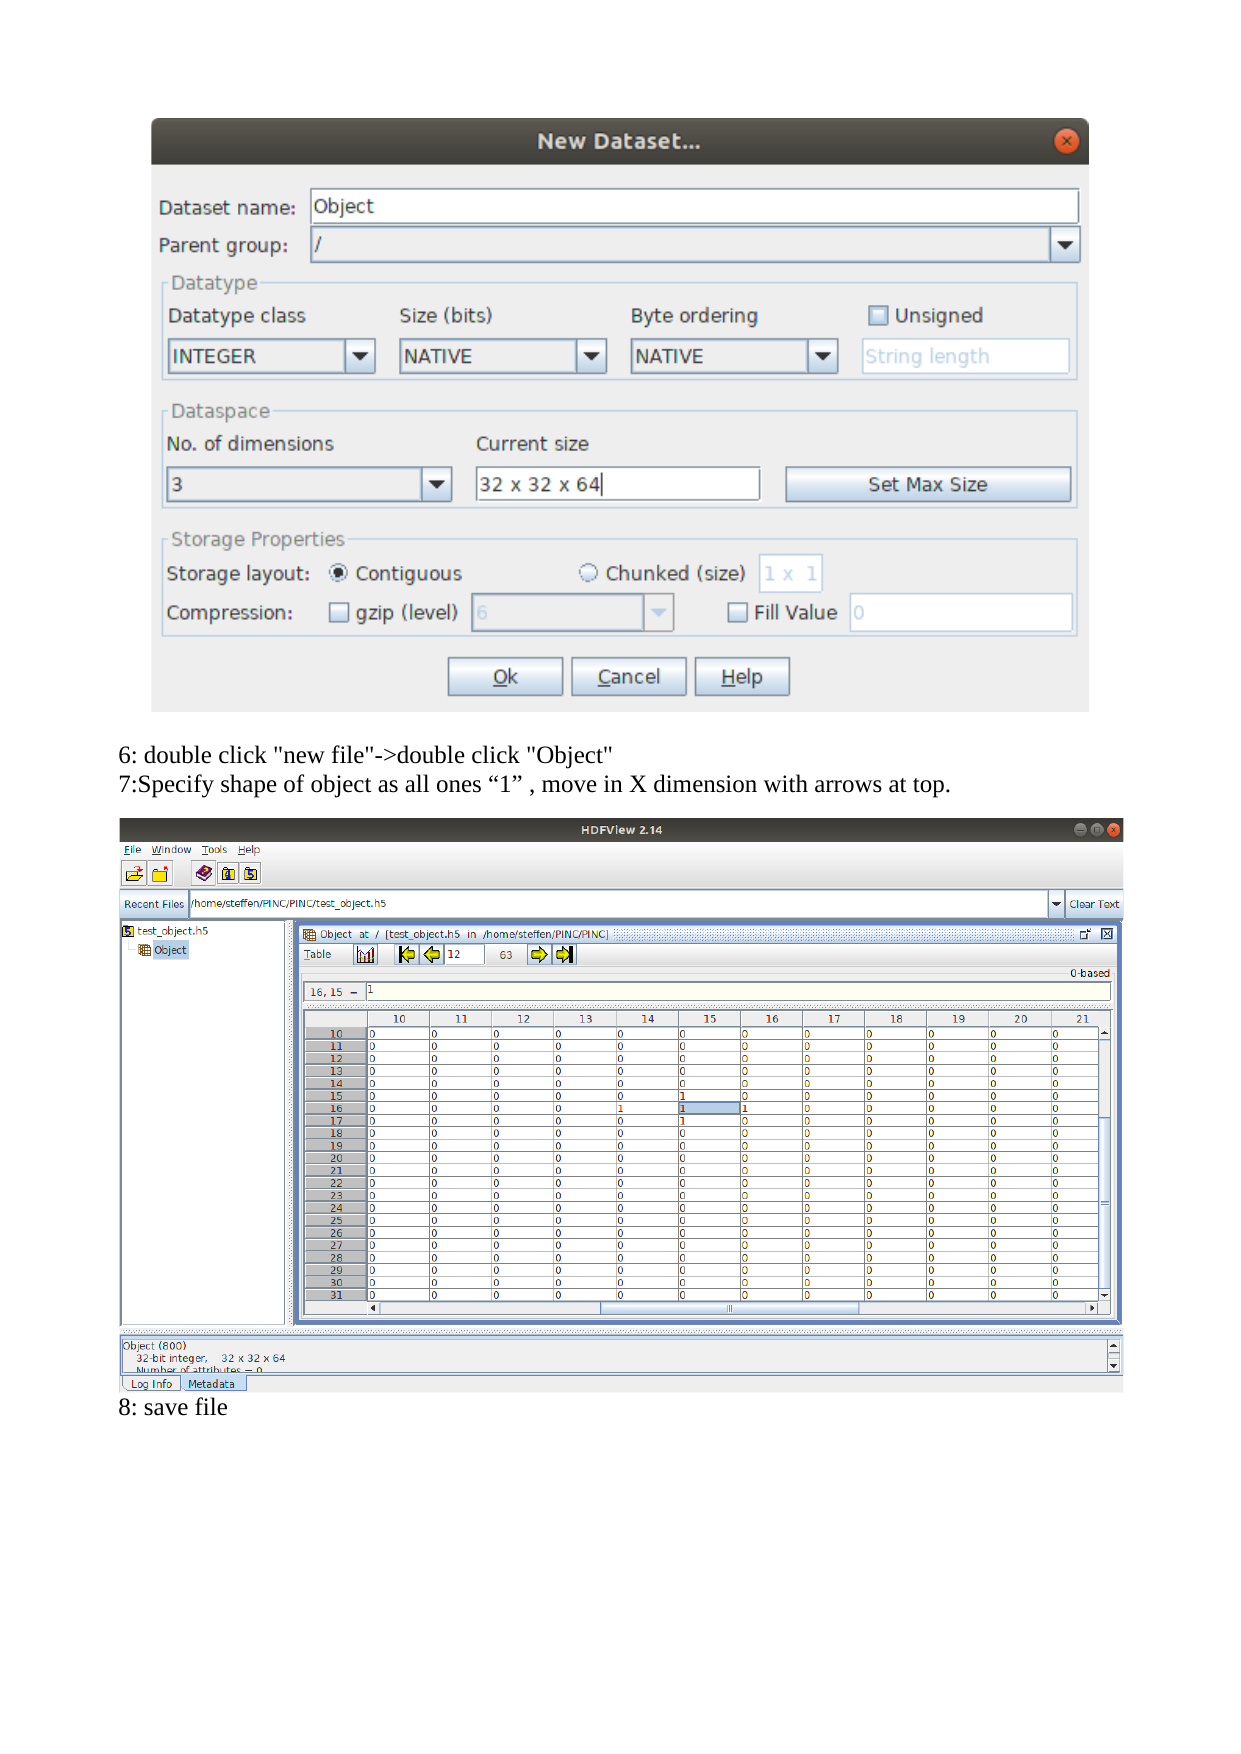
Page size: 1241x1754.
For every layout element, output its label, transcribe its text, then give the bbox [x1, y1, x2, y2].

picture [119, 818, 1124, 1393]
text 7:Specify shape of object as all ones “1” , move in X dimension with arrows at top. [118, 769, 1122, 798]
text 6: double click "new file"->double click "Object" [118, 741, 1122, 769]
picture [151, 118, 1089, 712]
text 8: save file [118, 798, 1122, 1421]
